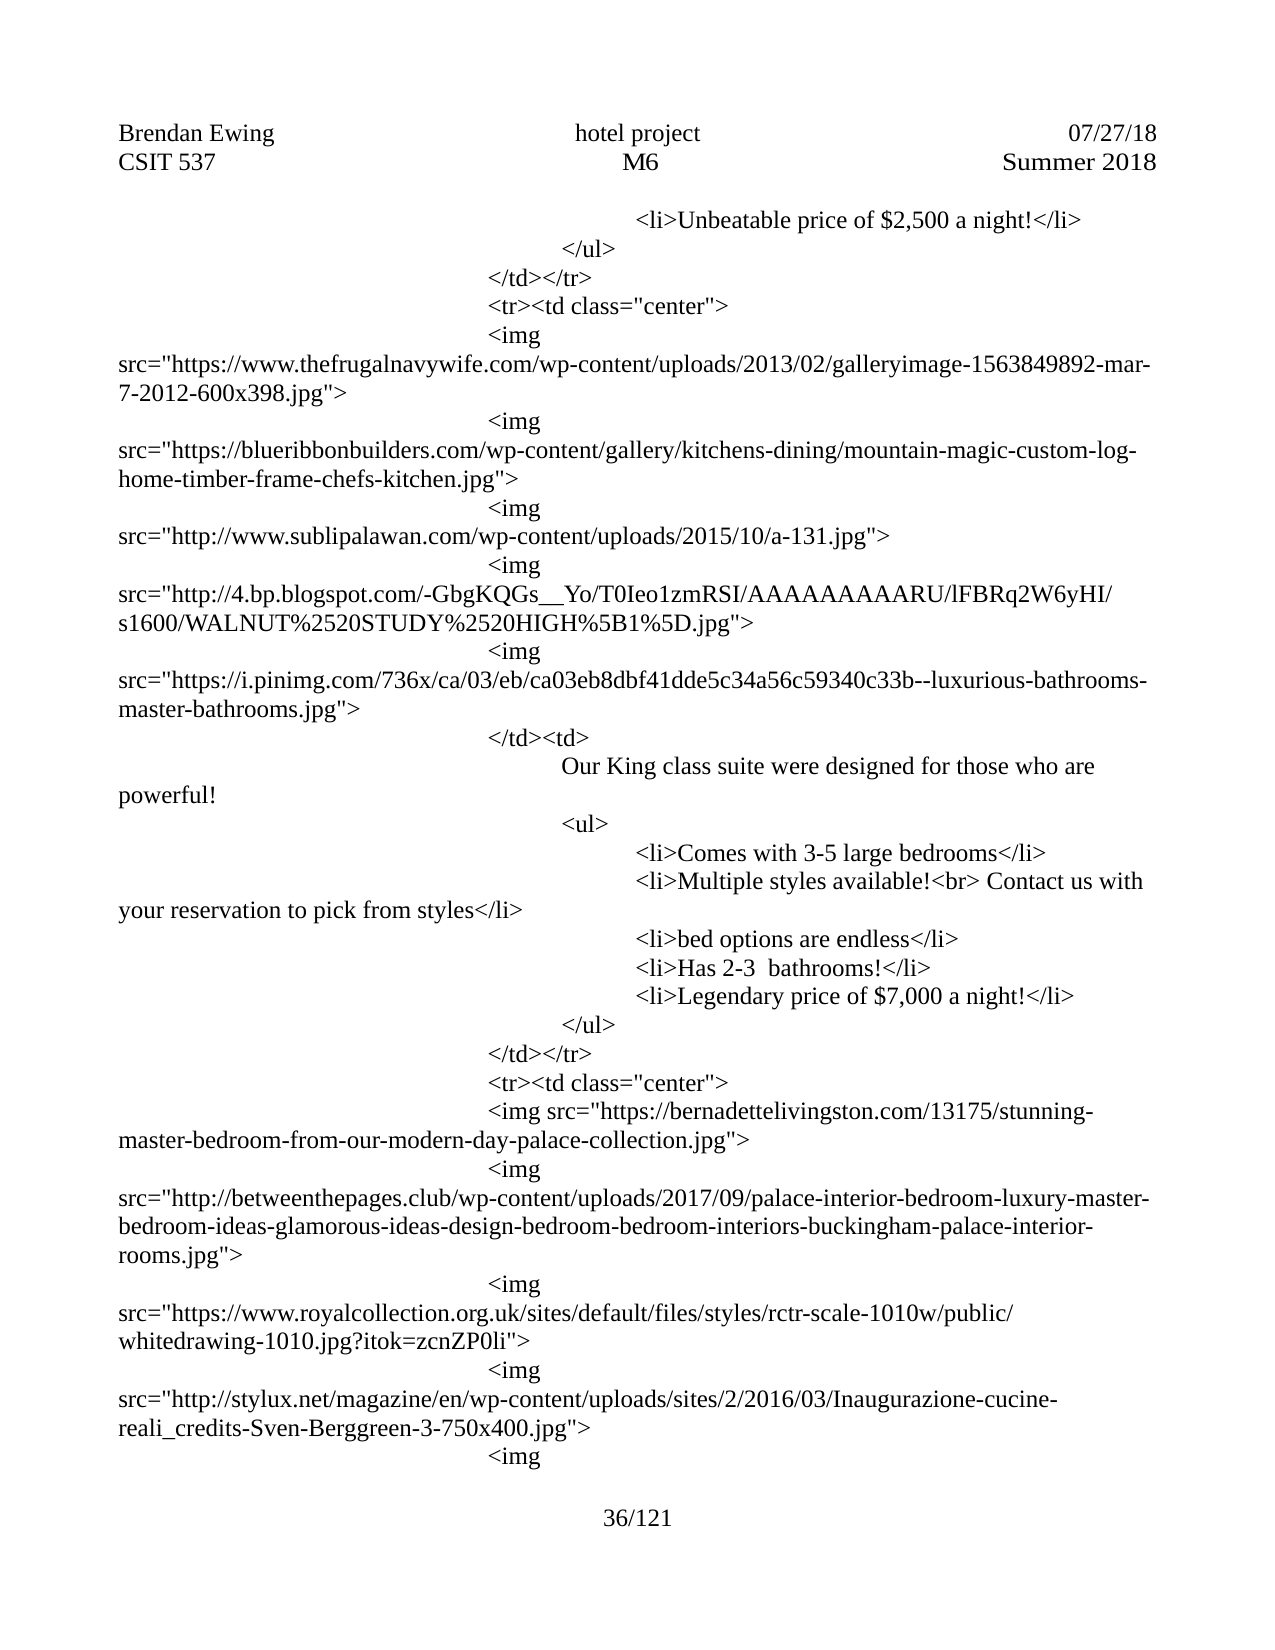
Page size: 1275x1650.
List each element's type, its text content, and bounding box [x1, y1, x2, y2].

text <img src="https://blueribbonbuilders.com/wp-content/gallery/kitchens-dining/mountain-magic-custom-log-home-timber-frame-chefs-kitchen.jpg"> [118, 406, 1157, 493]
text <img src="https://www.royalcollection.org.uk/sites/default/files/styles/rctr-scale-1010w/public/whitedrawing-1010.jpg?itok=zcnZP0li"> [118, 1269, 1157, 1355]
text <tr><td class="center"> [118, 1068, 1157, 1096]
text <li>Has 2-3 bathrooms!</li> [118, 953, 1157, 981]
text <img src="http://www.sublipalawan.com/wp-content/uploads/2015/10/a-131.jpg"> [118, 493, 1157, 550]
text </td></tr> [118, 263, 1157, 291]
text <img src="http://betweenthepages.club/wp-content/uploads/2017/09/palace-interior-bedroom-luxury-master-bedroom-ideas-glamorous-ideas-design-bedroom-bedroom-interiors-buckingham-palace-interior-rooms.jpg"> [118, 1154, 1157, 1269]
text <ul> [118, 809, 1157, 838]
text <li>bed options are endless</li> [118, 924, 1157, 953]
text <img src="http://stylux.net/magazine/en/wp-content/uploads/sites/2/2016/03/Inaugurazione-cucine-reali_credits-Sven-Berggreen-3-750x400.jpg"> [118, 1355, 1157, 1441]
text <tr><td class="center"> [118, 291, 1157, 320]
text <img [118, 1441, 1157, 1470]
text <li>Comes with 3-5 large bedrooms</li> [118, 838, 1157, 866]
text <li>Multiple styles available!<br> Contact us with your reservation to pick from styles</li> [118, 866, 1157, 924]
text <img src="https://bernadettelivingston.com/13175/stunning-master-bedroom-from-our-modern-day-palace-collection.jpg"> [118, 1096, 1157, 1154]
text </ul> [118, 234, 1157, 263]
text <img src="https://i.pinimg.com/736x/ca/03/eb/ca03eb8dbf41dde5c34a56c59340c33b--luxurious-bathrooms-master-bathrooms.jpg"> [118, 636, 1157, 723]
text <img src="https://www.thefrugalnavywife.com/wp-content/uploads/2013/02/galleryimage-1563849892-mar-7-2012-600x398.jpg"> [118, 320, 1157, 406]
text </td></tr> [118, 1039, 1157, 1068]
text <li>Legendary price of $7,000 a night!</li> [118, 981, 1157, 1010]
text <li>Unbeatable price of $2,500 a night!</li> [118, 205, 1157, 234]
text </td><td> [118, 723, 1157, 751]
text <img src="http://4.bp.blogspot.com/-GbgKQGs__Yo/T0Ieo1zmRSI/AAAAAAAAARU/lFBRq2W6yHI/s1600/WALNUT%2520STUDY%2520HIGH%5B1%5D.jpg"> [118, 550, 1157, 636]
text </ul> [118, 1010, 1157, 1039]
text Our King class suite were designed for those who are powerful! [118, 751, 1157, 809]
